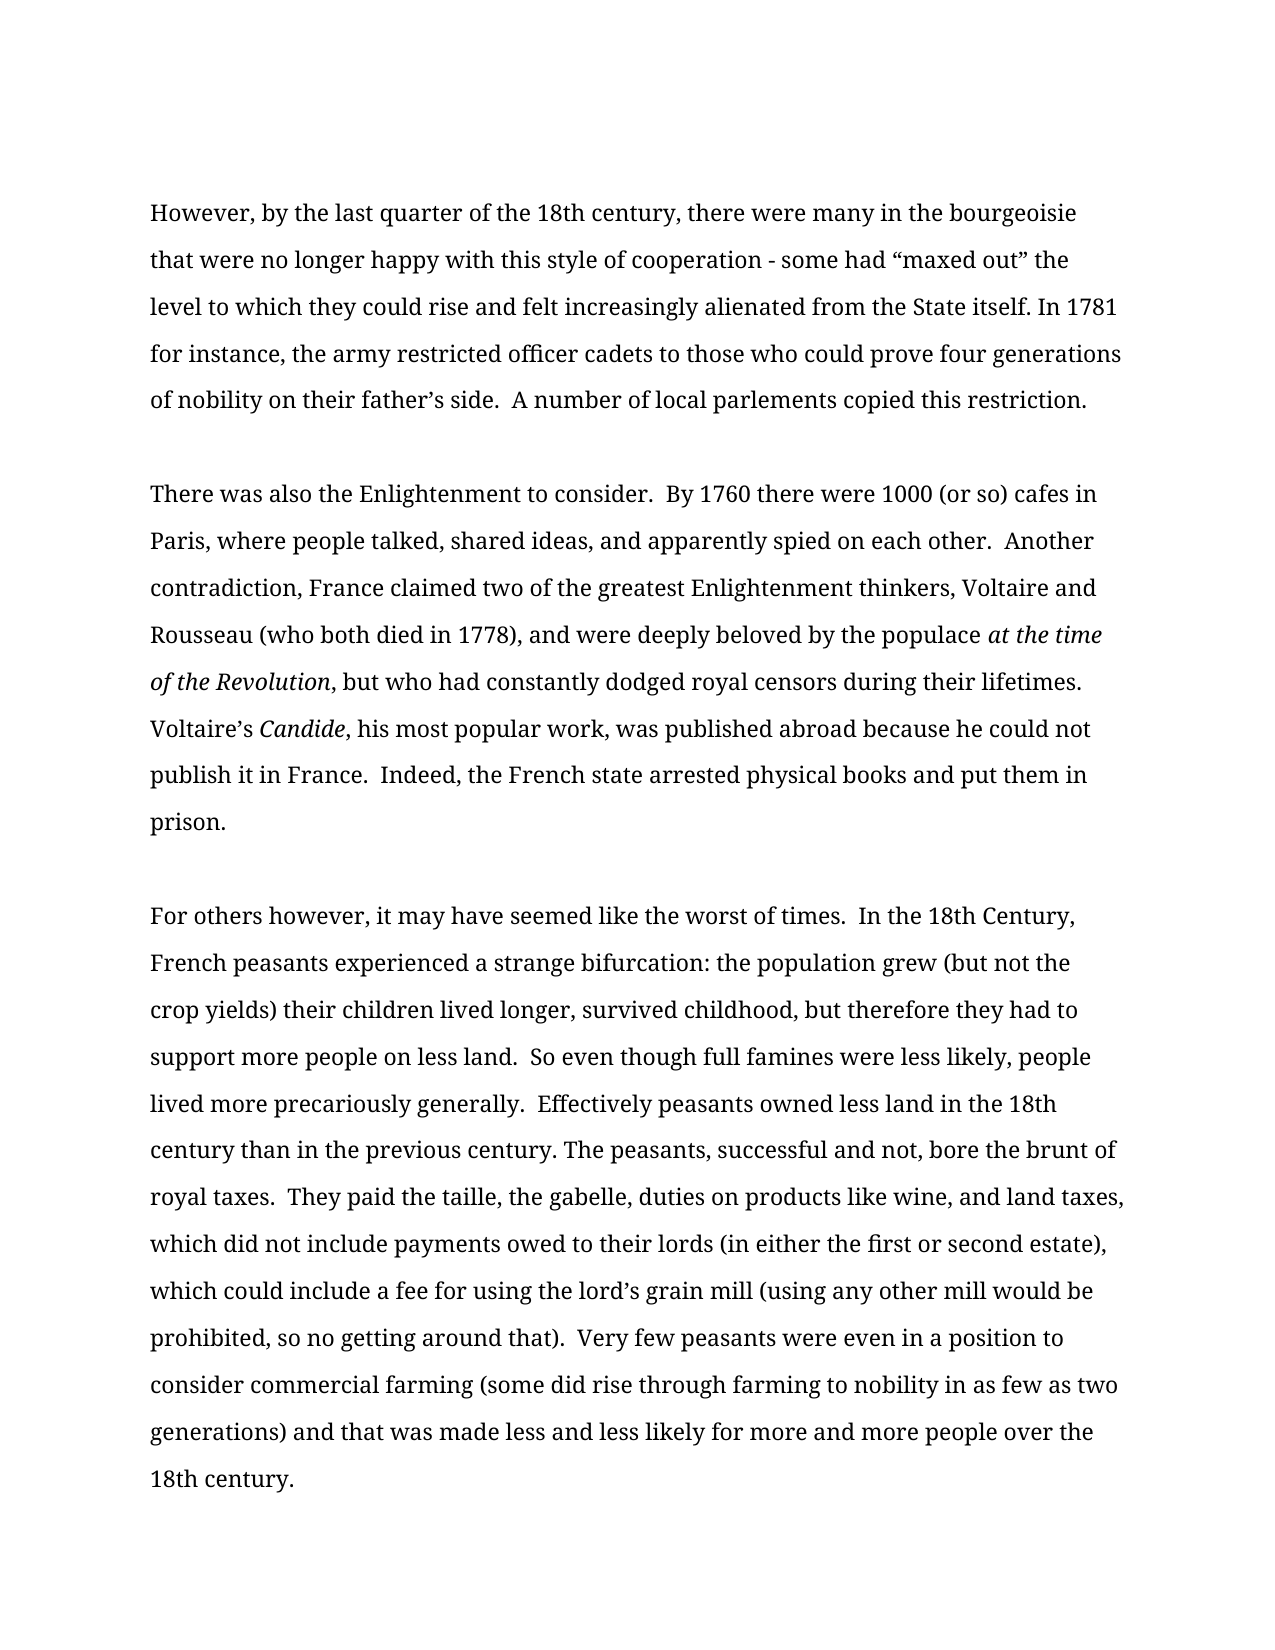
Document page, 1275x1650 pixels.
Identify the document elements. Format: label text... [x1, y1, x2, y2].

text For others however, it may have seemed like the worst of times. In the 18th Century, French peasants experienced a strange bifurcation: the population grew (but not the crop yields) their children lived longer, survived childhood, but therefore they had to support more people on less land. So even though full famines were less likely, people lived more precariously generally. Effectively peasants owned less land in the 18th century than in the previous century. The peasants, successful and not, bore the brunt of royal taxes. They paid the taille, the gabelle, duties on products like wine, and land taxes, which did not include payments owed to their lords (in either the first or second estate), which could include a fee for using the lord’s grain mill (using any other mill would be prohibited, so no getting around that). Very few peasants were even in a position to consider commercial farming (some did rise through farming to nobility in as few as two generations) and that was made less and less likely for more and more people over the 18th century. [150, 900, 1125, 1494]
text There was also the Enlightenment to consider. By 1760 there were 1000 (or so) cafes in Paris, where people talked, shared ideas, and apparently spied on each other. Another contradiction, France claimed two of the greatest Enlightenment thinkers, Voltaire and Rousseau (who both died in 1778), and were deeply beloved by the populace at the time of the Revolution, but who had constantly dodged royal censors during their lifetimes. Voltaire’s Candide, his most popular work, was published abroad because he could not publish it in France. Indeed, the French state arrested physical books and put them in prison. [150, 478, 1125, 837]
text However, by the last quarter of the 18th century, there were many in the bourgeoisie that were no longer happy with this style of cooperation - some had “maxed out” the level to which they could rise and felt increasingly alienated from the State itself. In 1781 for instance, the army restricted officer cadets to those who could prove four generations of nobility on their father’s side. A number of local parlements copied this restriction. [150, 197, 1125, 416]
